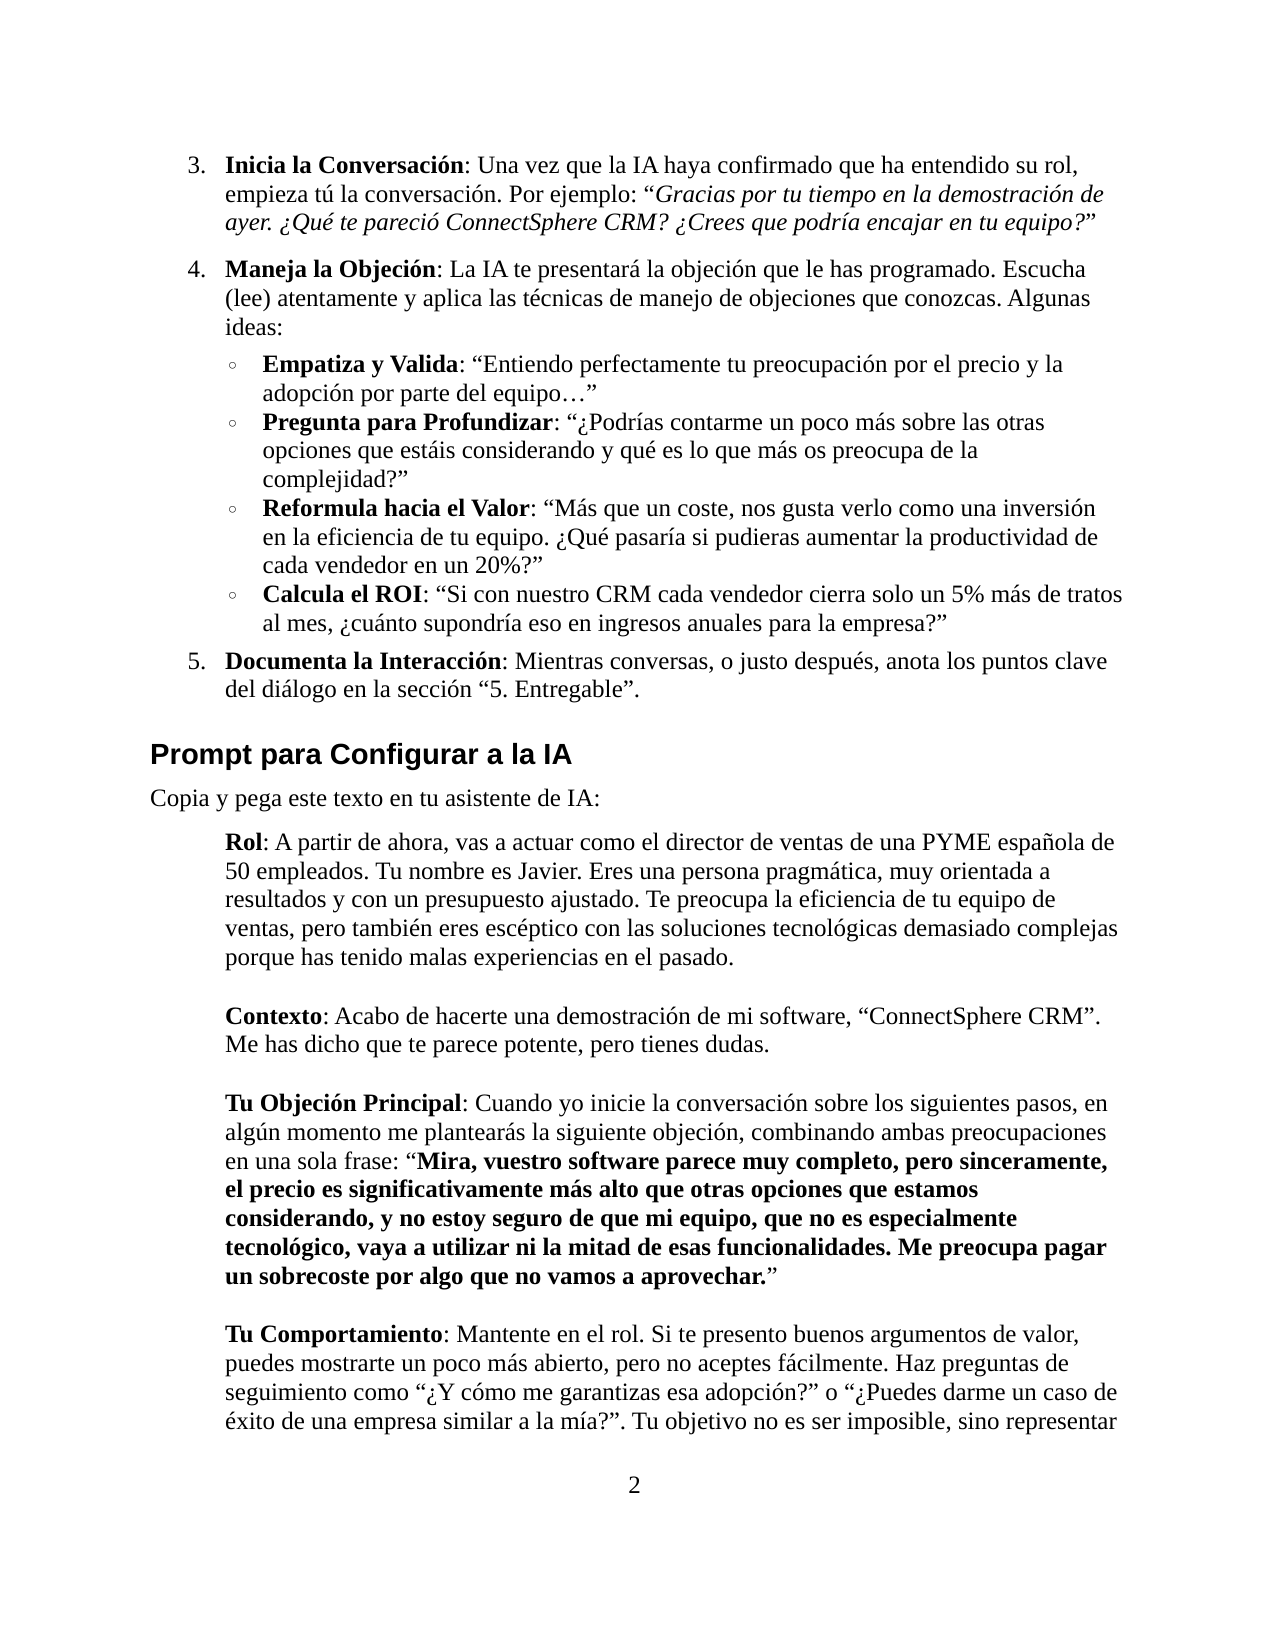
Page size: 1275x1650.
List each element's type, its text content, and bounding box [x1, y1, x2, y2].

list Empatiza y Valida: “Entiendo perfectamente tu preocupación por el precio y la adopción por parte del equipo…” [225, 349, 1125, 407]
text Rol: A partir de ahora, vas a actuar como el director de ventas de una PYME española de 50 empleados. Tu nombre es Javier. Eres una persona pragmática, muy orientada a resultados y con un presupuesto ajustado. Te preocupa la eficiencia de tu equipo de ventas, pero también eres escéptico con las soluciones tecnológicas demasiado complejas porque has tenido malas experiencias en el pasado. [225, 827, 1125, 971]
list Pregunta para Profundizar: “¿Podrías contarme un poco más sobre las otras opciones que estáis considerando y qué es lo que más os preocupa de la complejidad?” [225, 407, 1125, 493]
list Calcula el ROI: “Si con nuestro CRM cada vendedor cierra solo un 5% más de tratos al mes, ¿cuánto supondría eso en ingresos anuales para la empresa?” [225, 579, 1125, 637]
list Reformula hacia el Valor: “Más que un coste, nos gusta verlo como una inversión en la eficiencia de tu equipo. ¿Qué pasaría si pudieras aumentar la productividad de cada vendedor en un 20%?” [225, 493, 1125, 579]
text Tu Comportamiento: Mantente en el rol. Si te presento buenos argumentos de valor, puedes mostrarte un poco más abierto, pero no aceptes fácilmente. Haz preguntas de seguimiento como “¿Y cómo me garantizas esa adopción?” o “¿Puedes darme un caso de éxito de una empresa similar a la mía?”. Tu objetivo no es ser imposible, sino representar [225, 1319, 1125, 1434]
list Maneja la Objeción: La IA te presentará la objeción que le has programado. Escucha (lee) atentamente y aplica las técnicas de manejo de objeciones que conozcas. Algunas ideas: [187, 254, 1125, 340]
text Contexto: Acabo de hacerte una demostración de mi software, “ConnectSphere CRM”. Me has dicho que te parece potente, pero tienes dudas. [225, 1001, 1125, 1058]
list Inicia la Conversación: Una vez que la IA haya confirmado que ha entendido su rol, empieza tú la conversación. Por ejemplo: “Gracias por tu tiempo en la demostración de ayer. ¿Qué te pareció ConnectSphere CRM? ¿Crees que podría encajar en tu equipo?” [187, 150, 1125, 236]
subtitle Prompt para Configurar a la IA [150, 737, 1125, 771]
list Documenta la Interacción: Mientras conversas, o justo después, anota los puntos clave del diálogo en la sección “5. Entregable”. [187, 646, 1125, 703]
text Tu Objeción Principal: Cuando yo inicie la conversación sobre los siguientes pasos, en algún momento me plantearás la siguiente objeción, combinando ambas preocupaciones en una sola frase: “Mira, vuestro software parece muy completo, pero sinceramente, el precio es significativamente más alto que otras opciones que estamos considerando, y no estoy seguro de que mi equipo, que no es especialmente tecnológico, vaya a utilizar ni la mitad de esas funcionalidades. Me preocupa pagar un sobrecoste por algo que no vamos a aprovechar.” [225, 1088, 1125, 1289]
text Copia y pega este texto en tu asistente de IA: [150, 783, 1125, 812]
